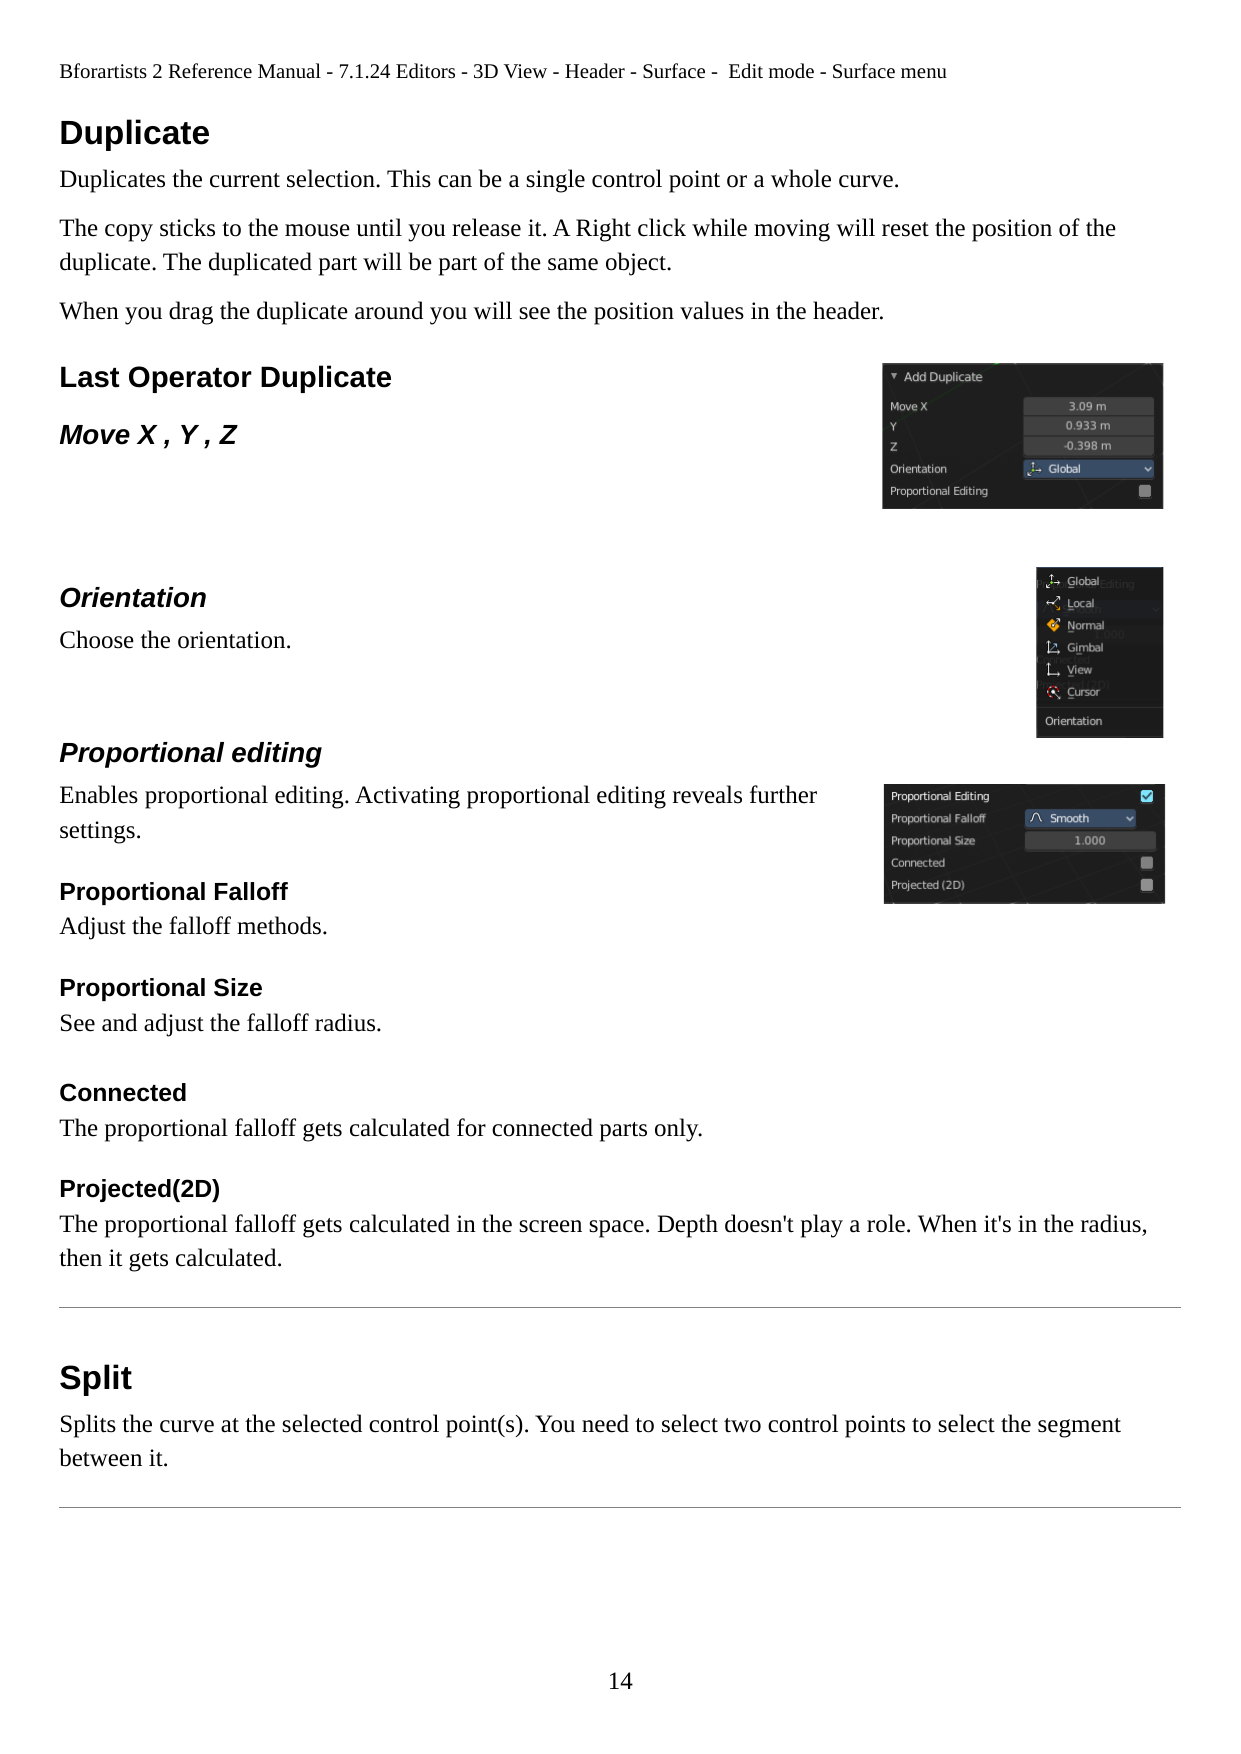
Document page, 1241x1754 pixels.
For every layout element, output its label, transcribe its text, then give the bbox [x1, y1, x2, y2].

text The proportional falloff gets calculated in the screen space. Depth doesn't play a role. When it's in the radius, then it gets calculated. [59, 1209, 1181, 1272]
text Choose the orientation. [59, 626, 1036, 654]
subtitle Duplicate [59, 113, 1181, 151]
text Enables proportional editing. Activating proportional editing reveals further settings. [59, 781, 1181, 844]
text Duplicates the current selection. This can be a single control point or a whole curve. [59, 164, 1181, 192]
picture [882, 363, 1164, 509]
subtitle Move X , Y , Z [59, 419, 882, 451]
text See and adjust the falloff radius. [59, 1008, 1181, 1037]
subtitle Connected [59, 1078, 1181, 1106]
subtitle Orientation [59, 581, 1036, 613]
subtitle Projected(2D) [59, 1174, 1181, 1203]
subtitle Proportional Falloff [59, 877, 1181, 905]
text The copy sticks to the mouse until you release it. A Right click while moving will reset the position of the duplicate. The duplicated part will be part of the same object. [59, 213, 1181, 276]
subtitle Proportional Size [59, 973, 1181, 1002]
text Adjust the falloff methods. [59, 911, 1181, 940]
text When you drag the duplicate around you will see the position values in the header. [59, 296, 1181, 325]
picture [883, 784, 1166, 904]
subtitle Proportional editing [59, 736, 1181, 768]
text [1164, 626, 1181, 654]
subtitle Last Operator Duplicate [59, 360, 1181, 394]
text The proportional falloff gets calculated for connected parts only. [59, 1113, 1181, 1141]
text Splits the curve at the selected control point(s). You need to select two control points to select the segment between it. [59, 1409, 1181, 1472]
picture [1036, 567, 1164, 738]
subtitle [1164, 581, 1181, 613]
subtitle [1164, 419, 1181, 451]
subtitle Split [59, 1357, 1181, 1396]
